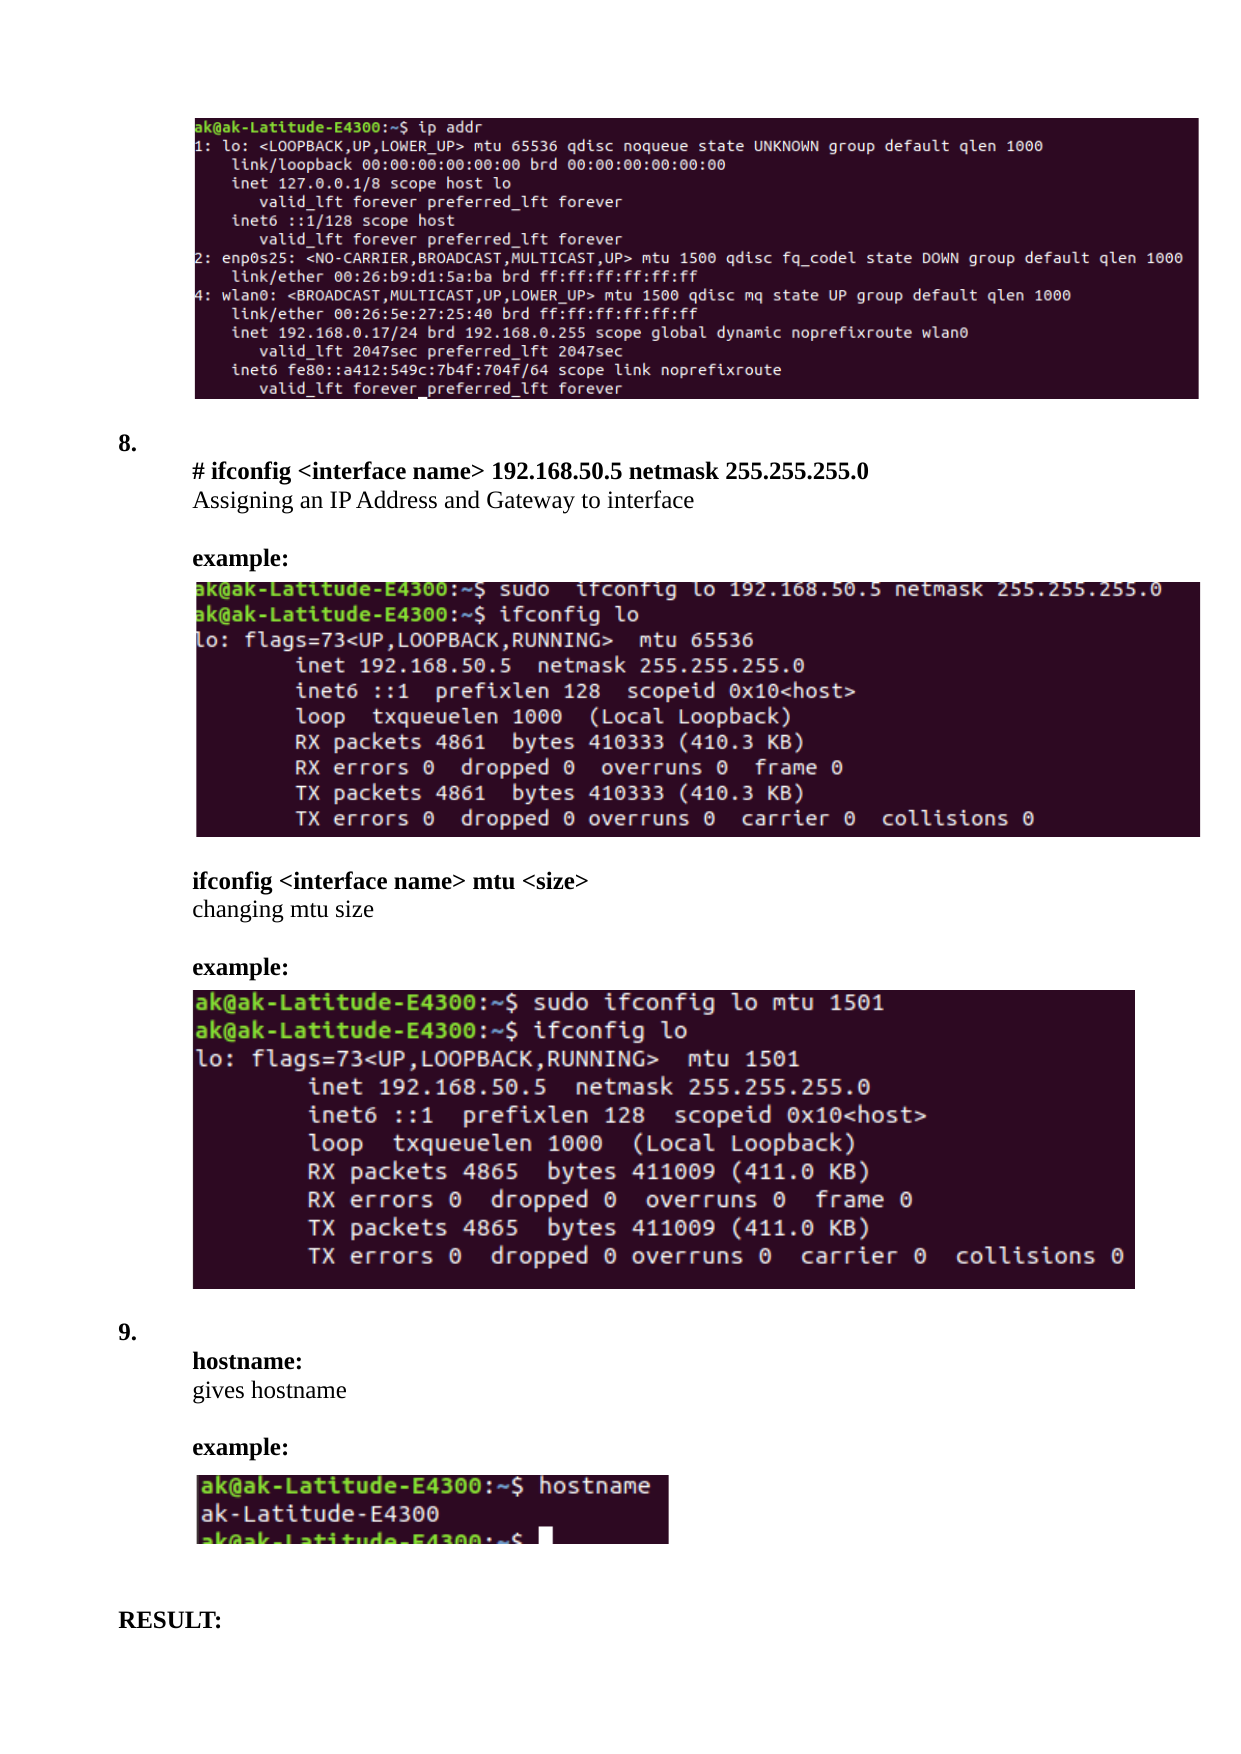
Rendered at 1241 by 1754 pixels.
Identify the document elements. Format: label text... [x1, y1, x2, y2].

text example: [118, 1432, 1122, 1461]
picture [194, 118, 1199, 399]
text ifconfig <interface name> mtu <size> [118, 866, 1122, 894]
text Assigning an IP Address and Gateway to interface [118, 485, 1122, 514]
picture [196, 1475, 669, 1544]
text changing mtu size [118, 894, 1122, 923]
picture [192, 990, 1135, 1289]
text # ifconfig <interface name> 192.168.50.5 netmask 255.255.255.0 [118, 456, 1122, 485]
text example: [118, 543, 1122, 571]
text RESULT: [118, 1605, 1122, 1634]
text gives hostname [118, 1375, 1122, 1404]
picture [196, 582, 1201, 837]
text 8. [118, 428, 1122, 456]
text hostname: [118, 1346, 1122, 1375]
text 9. [118, 1317, 1122, 1346]
text example: [118, 952, 1122, 981]
